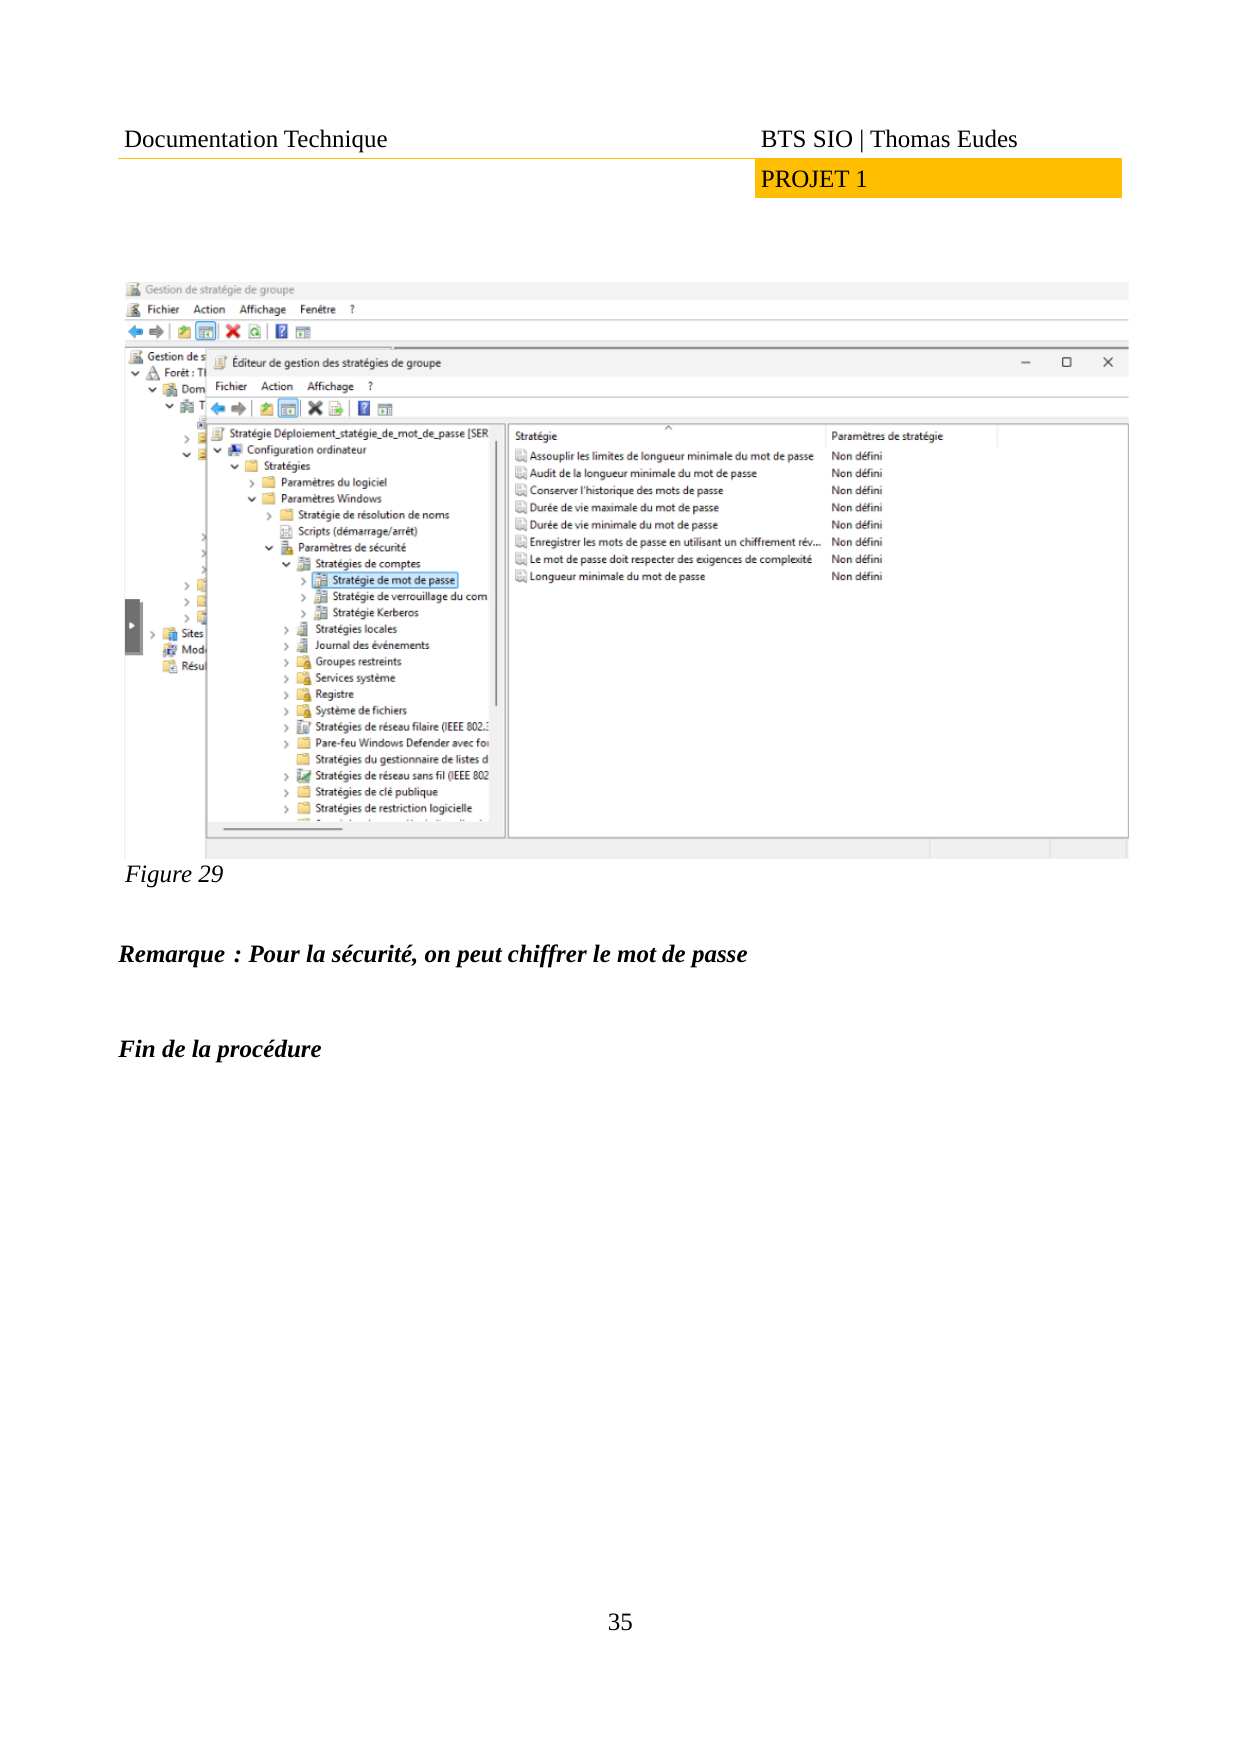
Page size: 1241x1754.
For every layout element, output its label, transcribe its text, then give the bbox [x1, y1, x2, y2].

picture [124, 282, 1129, 859]
text Remarque : Pour la sécurité, on peut chiffrer le mot de passe [118, 939, 1122, 968]
text Fin de la procédure [118, 1034, 1122, 1063]
text Figure 29 [125, 859, 1129, 887]
